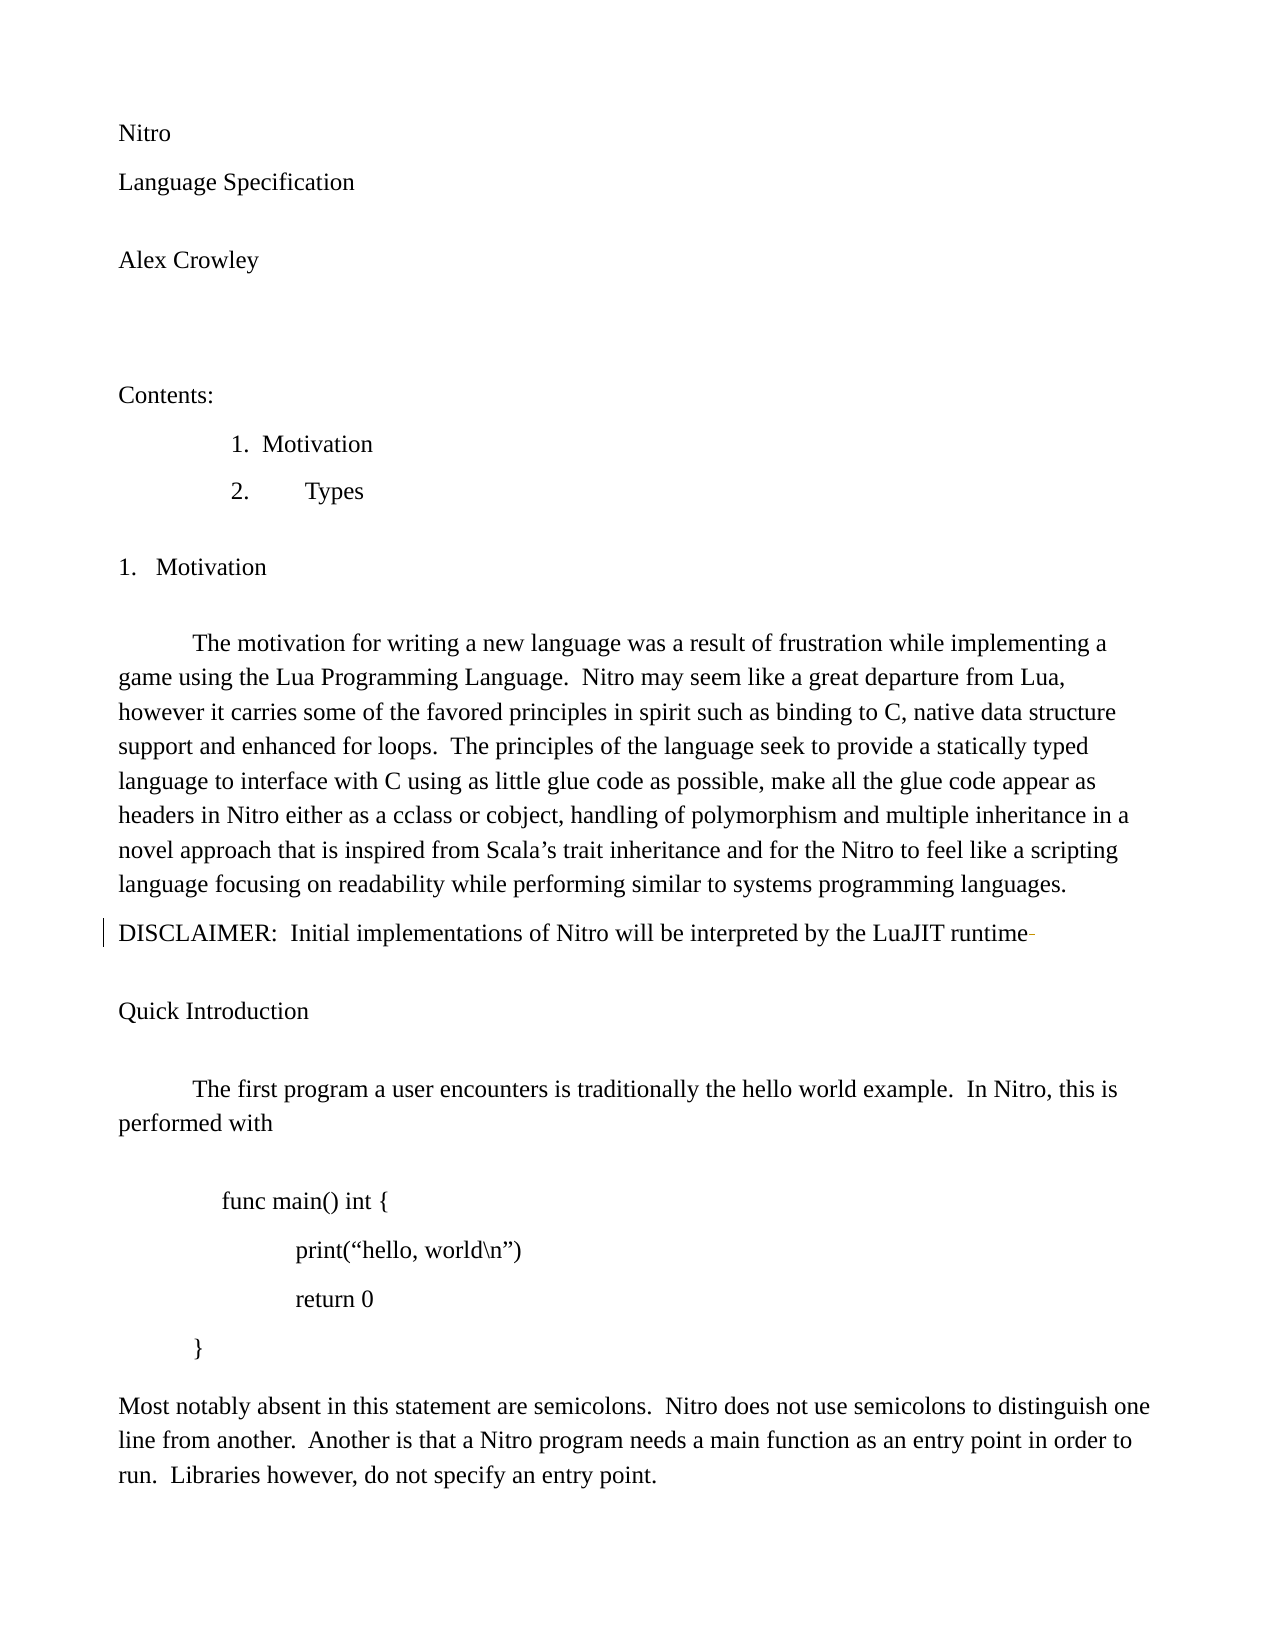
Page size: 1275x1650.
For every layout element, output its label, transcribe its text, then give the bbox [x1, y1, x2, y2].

text Nitro [118, 118, 1157, 147]
text 2. Types [193, 476, 1157, 505]
text 1. Motivation [118, 552, 1157, 581]
text The motivation for writing a new language was a result of frustration while implementing a game using the Lua Programming Language. Nitro may seem like a great departure from Lua, however it carries some of the favored principles in spirit such as binding to C, native data structure support and enhanced for loops. The principles of the language seek to provide a statically typed language to interface with C using as little glue code as possible, make all the glue code appear as headers in Nitro either as a cclass or cobject, handling of polymorphism and multiple inheritance in a novel approach that is inspired from Scala’s trait inheritance and for the Nitro to feel like a scripting language focusing on readability while performing similar to systems programming languages. [118, 628, 1157, 898]
text Most notably absent in this statement are semicolons. Nitro does not use semicolons to distinguish one line from another. Another is that a Nitro program needs a main function as an entry point in order to run. Libraries however, do not specify an entry point. [118, 1391, 1157, 1488]
text The first program a user encounters is traditionally the hello world example. In Nitro, this is performed with [118, 1074, 1157, 1137]
text return 0 [148, 1284, 1157, 1313]
text } [118, 1333, 1157, 1362]
text Quick Introduction [118, 996, 1157, 1025]
text print(“hello, world\n”) [148, 1235, 1157, 1264]
text Contents: [118, 380, 1157, 409]
text DISCLAIMER: Initial implementations of Nitro will be interpreted by the LuaJIT runtime [118, 918, 1157, 947]
text func main() int { [148, 1186, 1157, 1215]
text Language Specification [118, 167, 1157, 196]
text 1. Motivation [193, 429, 1157, 458]
text Alex Crowley [118, 245, 1157, 274]
